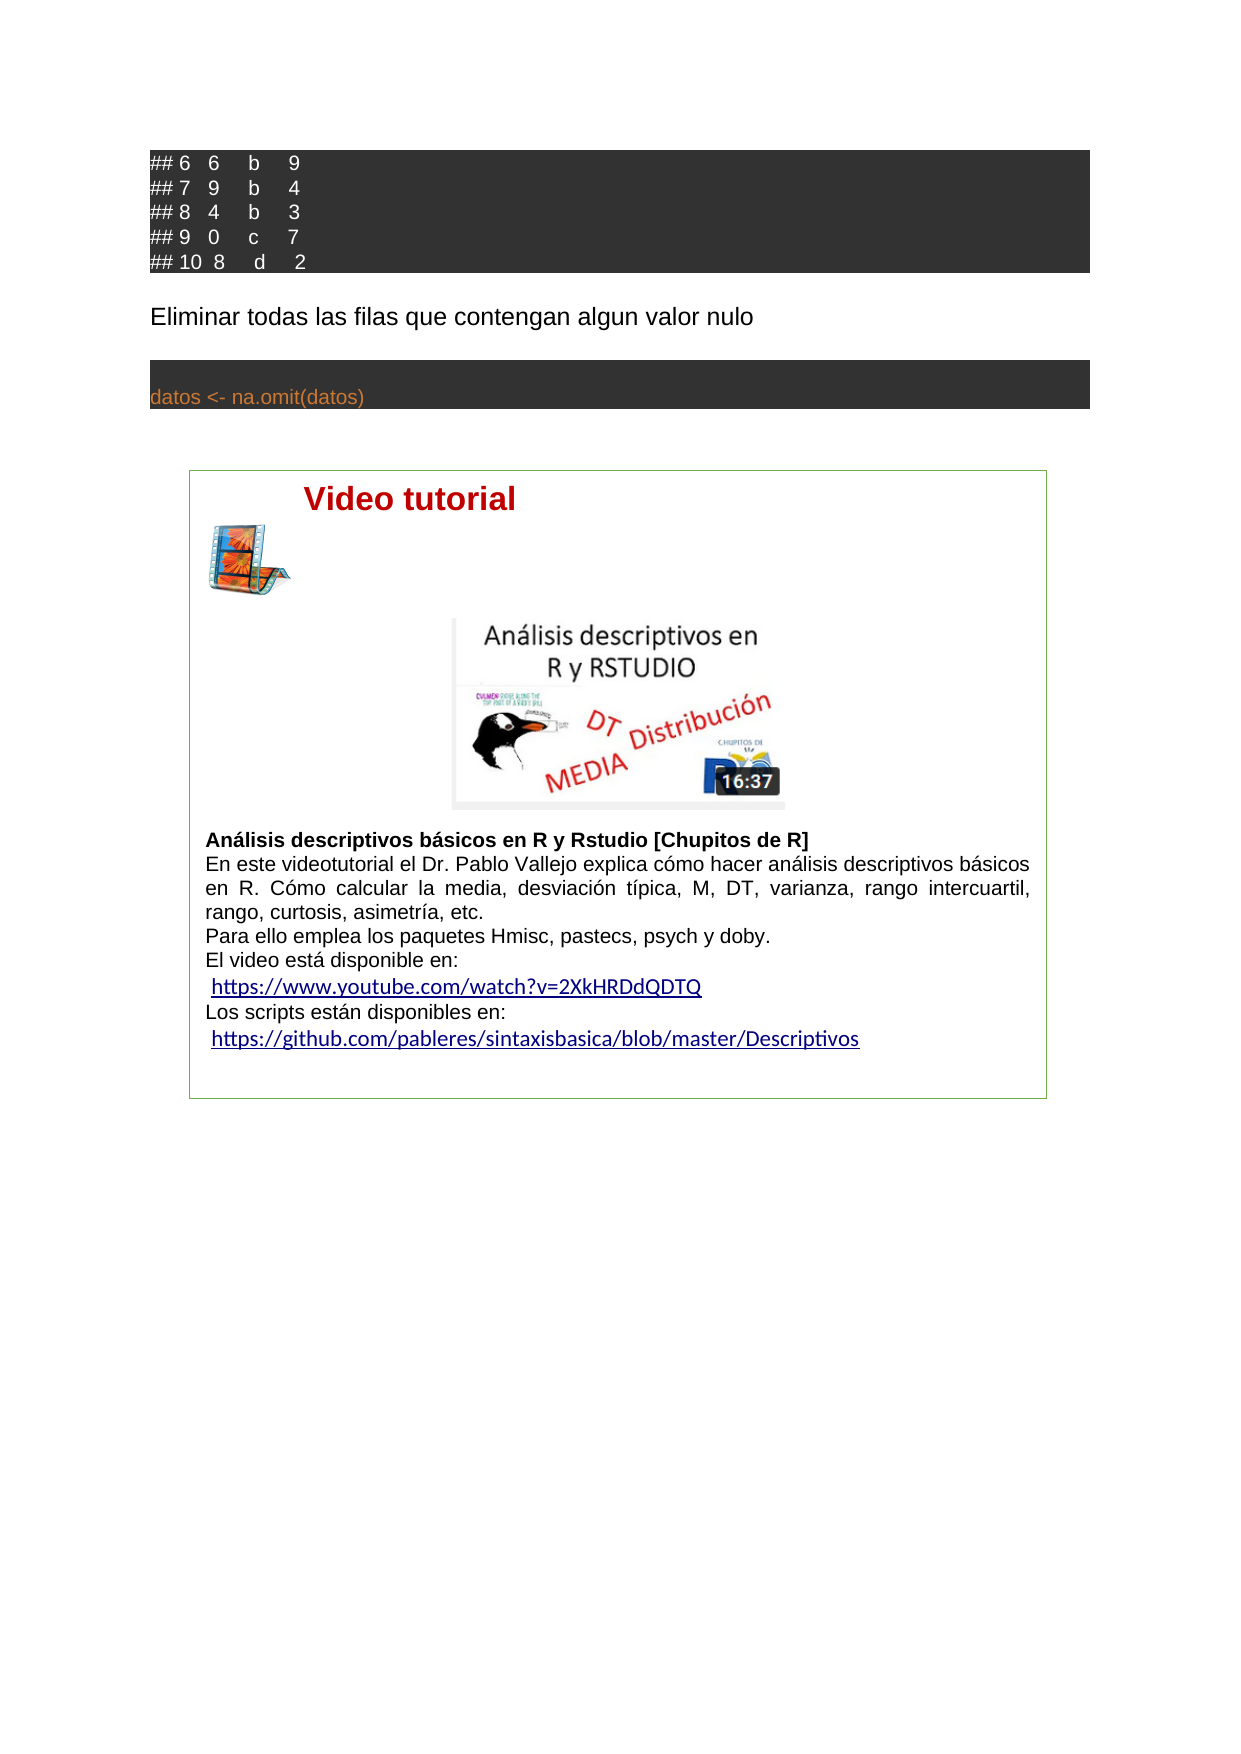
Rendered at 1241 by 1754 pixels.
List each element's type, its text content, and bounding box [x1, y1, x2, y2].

text https://github.com/pableres/sintaxisbasica/blob/master/Descriptivos [205, 1024, 1031, 1052]
text El video está disponible en: [205, 948, 1031, 972]
text En este videotutorial el Dr. Pablo Vallejo explica cómo hacer análisis descriptivos básicos en R. Cómo calcular la media, desviación típica, M, DT, varianza, rango intercuartil, rango, curtosis, asimetría, etc. [205, 852, 1031, 924]
text Los scripts están disponibles en: [205, 1000, 1031, 1024]
text ## 10 8 d 2 [150, 249, 1090, 273]
text Análisis descriptivos básicos en R y Rstudio [Chupitos de R] [205, 828, 1031, 852]
text Para ello emplea los paquetes Hmisc, pastecs, psych y doby. [205, 924, 1031, 948]
text https://www.youtube.com/watch?v=2XkHRDdQDTQ [205, 972, 1031, 1000]
text Eliminar todas las filas que contengan algun valor nulo [150, 302, 1090, 331]
text ## 6 6 b 9 [150, 150, 1090, 175]
text ## 9 0 c 7 [150, 224, 1090, 249]
text ## 7 9 b 4 [150, 175, 1090, 199]
text Video tutorial [205, 479, 1031, 599]
text datos <- na.omit(datos) [150, 384, 1090, 409]
text ## 8 4 b 3 [150, 199, 1090, 224]
